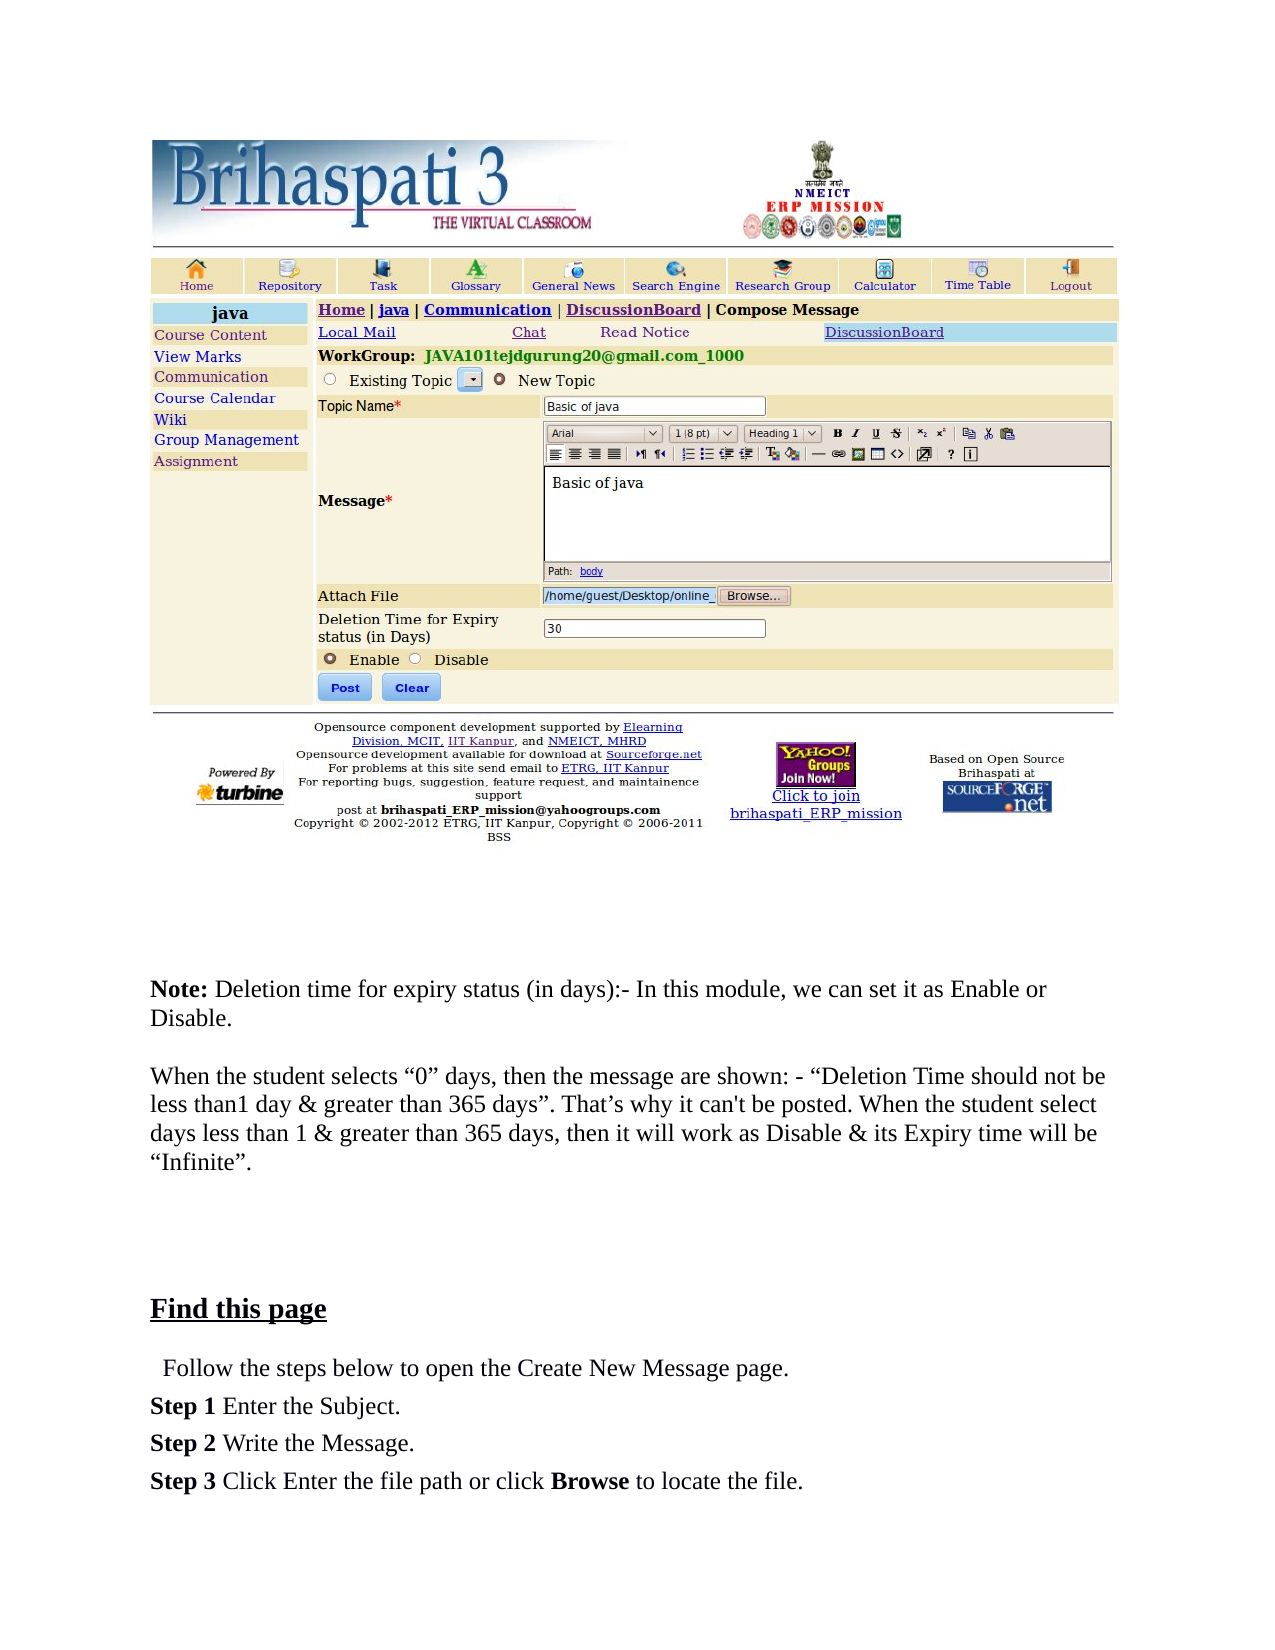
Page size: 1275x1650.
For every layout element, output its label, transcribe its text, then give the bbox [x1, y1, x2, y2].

text Follow the steps below to open the Create New Message page. [150, 1353, 1125, 1382]
text Find this page [150, 1291, 1125, 1325]
text When the student selects “0” days, then the message are shown: - “Deletion Time should not be less than1 day & greater than 365 days”. That’s why it can't be posted. When the student select days less than 1 & greater than 365 days, then it will work as Disable & its Expiry time will be “Infinite”. [150, 1061, 1125, 1176]
text Step 2 Write the Message. [150, 1420, 1125, 1457]
text Step 3 Click Enter the file path or click Browse to locate the file. [150, 1457, 1125, 1495]
text Note: Deletion time for expiry status (in days):- In this module, we can set it as Enable or Disable. [150, 974, 1125, 1032]
text Step 1 Enter the Subject. [150, 1382, 1125, 1420]
picture [150, 138, 1125, 850]
